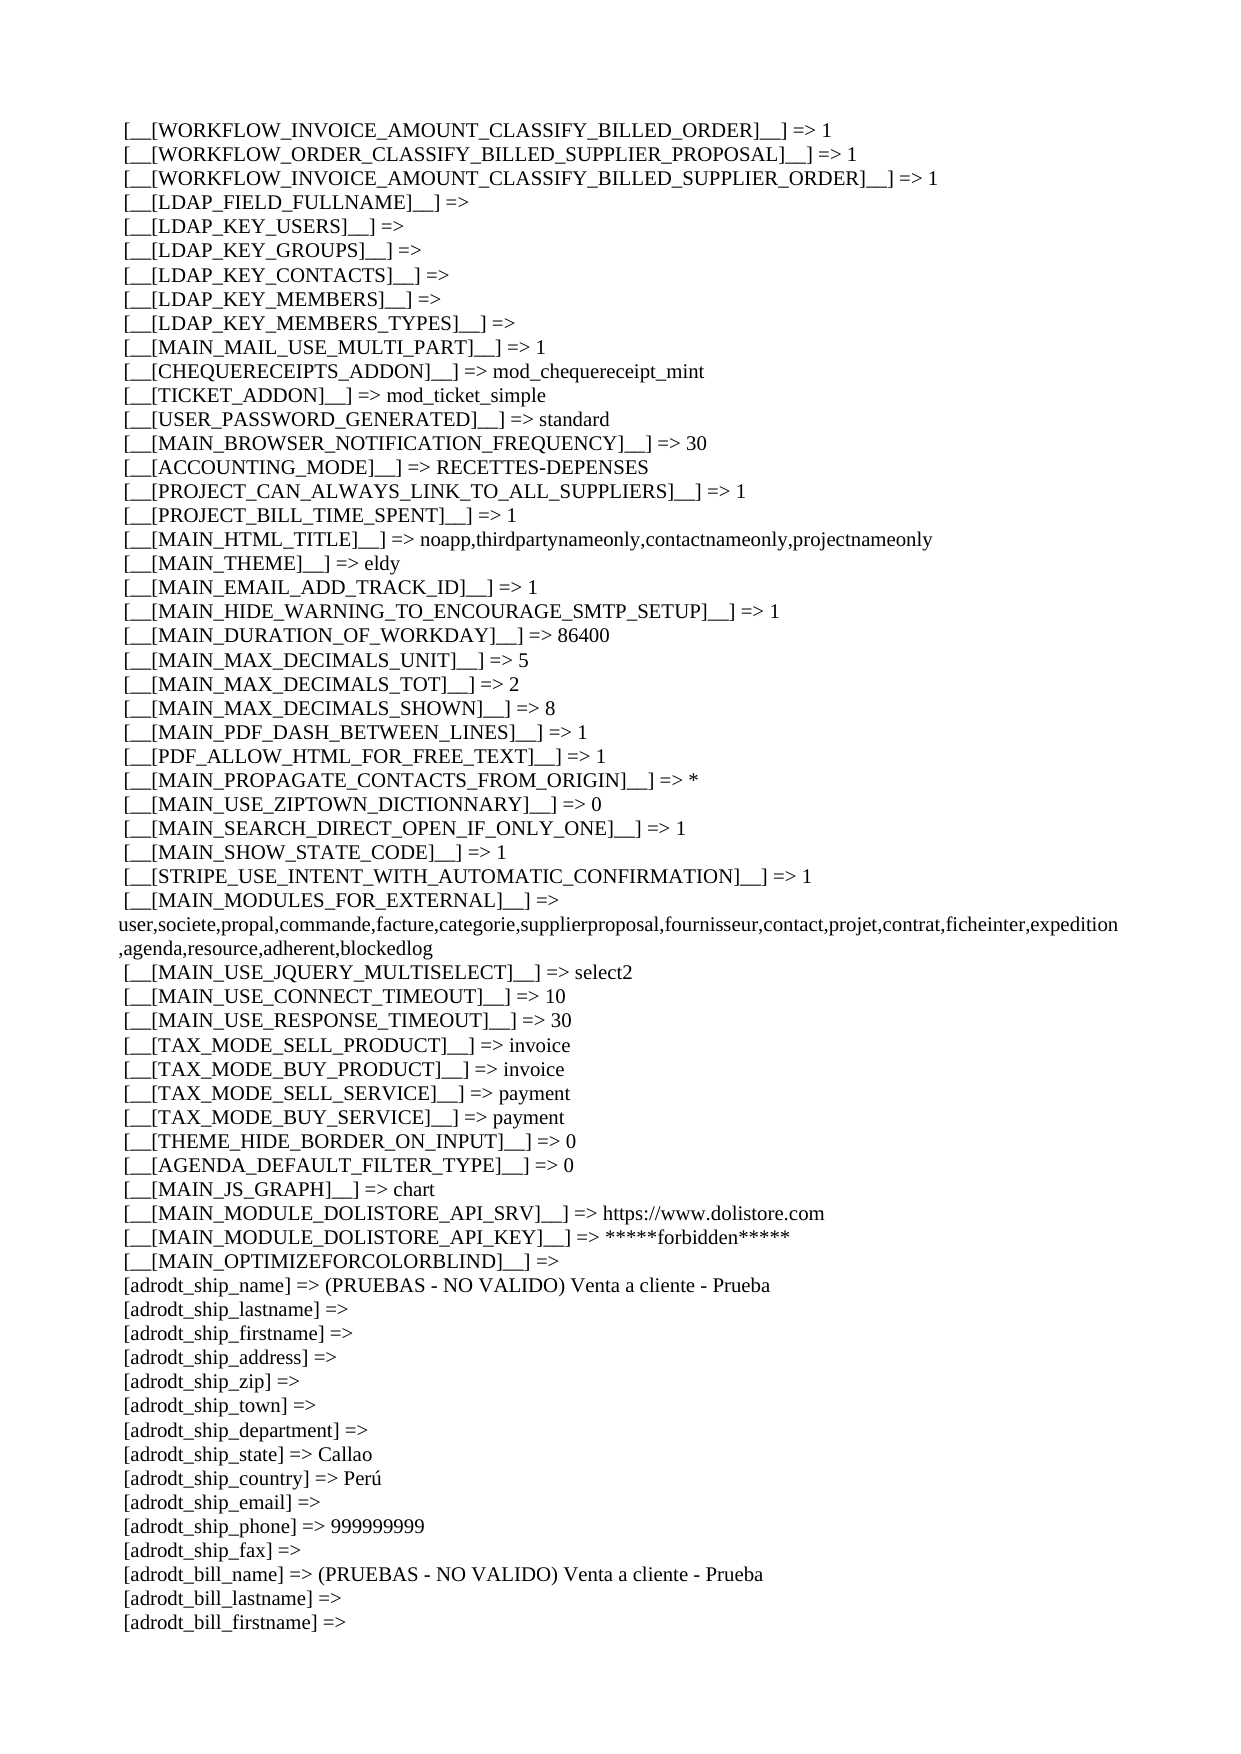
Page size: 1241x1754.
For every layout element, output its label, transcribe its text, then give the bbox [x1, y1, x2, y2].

text [__[WORKFLOW_INVOICE_AMOUNT_CLASSIFY_BILLED_ORDER]__] => 1 [__[WORKFLOW_ORDER_CLASSIFY_BILLED_SUPPLIER_PROPOSAL]__] => 1 [__[WORKFLOW_INVOICE_AMOUNT_CLASSIFY_BILLED_SUPPLIER_ORDER]__] => 1 [__[LDAP_FIELD_FULLNAME]__] => [__[LDAP_KEY_USERS]__] => [__[LDAP_KEY_GROUPS]__] => [__[LDAP_KEY_CONTACTS]__] => [__[LDAP_KEY_MEMBERS]__] => [__[LDAP_KEY_MEMBERS_TYPES]__] => [__[MAIN_MAIL_USE_MULTI_PART]__] => 1 [__[CHEQUERECEIPTS_ADDON]__] => mod_chequereceipt_mint [__[TICKET_ADDON]__] => mod_ticket_simple [__[USER_PASSWORD_GENERATED]__] => standard [__[MAIN_BROWSER_NOTIFICATION_FREQUENCY]__] => 30 [__[ACCOUNTING_MODE]__] => RECETTES-DEPENSES [__[PROJECT_CAN_ALWAYS_LINK_TO_ALL_SUPPLIERS]__] => 1 [__[PROJECT_BILL_TIME_SPENT]__] => 1 [__[MAIN_HTML_TITLE]__] => noapp,thirdpartynameonly,contactnameonly,projectnameonly [__[MAIN_THEME]__] => eldy [__[MAIN_EMAIL_ADD_TRACK_ID]__] => 1 [__[MAIN_HIDE_WARNING_TO_ENCOURAGE_SMTP_SETUP]__] => 1 [__[MAIN_DURATION_OF_WORKDAY]__] => 86400 [__[MAIN_MAX_DECIMALS_UNIT]__] => 5 [__[MAIN_MAX_DECIMALS_TOT]__] => 2 [__[MAIN_MAX_DECIMALS_SHOWN]__] => 8 [__[MAIN_PDF_DASH_BETWEEN_LINES]__] => 1 [__[PDF_ALLOW_HTML_FOR_FREE_TEXT]__] => 1 [__[MAIN_PROPAGATE_CONTACTS_FROM_ORIGIN]__] => * [__[MAIN_USE_ZIPTOWN_DICTIONNARY]__] => 0 [__[MAIN_SEARCH_DIRECT_OPEN_IF_ONLY_ONE]__] => 1 [__[MAIN_SHOW_STATE_CODE]__] => 1 [__[STRIPE_USE_INTENT_WITH_AUTOMATIC_CONFIRMATION]__] => 1 [__[MAIN_MODULES_FOR_EXTERNAL]__] => user,societe,propal,commande,facture,categorie,supplierproposal,fournisseur,contact,projet,contrat,ficheinter,expedition,agenda,resource,adherent,blockedlog [__[MAIN_USE_JQUERY_MULTISELECT]__] => select2 [__[MAIN_USE_CONNECT_TIMEOUT]__] => 10 [__[MAIN_USE_RESPONSE_TIMEOUT]__] => 30 [__[TAX_MODE_SELL_PRODUCT]__] => invoice [__[TAX_MODE_BUY_PRODUCT]__] => invoice [__[TAX_MODE_SELL_SERVICE]__] => payment [__[TAX_MODE_BUY_SERVICE]__] => payment [__[THEME_HIDE_BORDER_ON_INPUT]__] => 0 [__[AGENDA_DEFAULT_FILTER_TYPE]__] => 0 [__[MAIN_JS_GRAPH]__] => chart [__[MAIN_MODULE_DOLISTORE_API_SRV]__] => https://www.dolistore.com [__[MAIN_MODULE_DOLISTORE_API_KEY]__] => *****forbidden***** [__[MAIN_OPTIMIZEFORCOLORBLIND]__] => [adrodt_ship_name] => (PRUEBAS - NO VALIDO) Venta a cliente - Prueba [adrodt_ship_lastname] => [adrodt_ship_firstname] => [adrodt_ship_address] => [adrodt_ship_zip] => [adrodt_ship_town] => [adrodt_ship_department] => [adrodt_ship_state] => Callao [adrodt_ship_country] => Perú [adrodt_ship_email] => [adrodt_ship_phone] => 999999999 [adrodt_ship_fax] => [adrodt_bill_name] => (PRUEBAS - NO VALIDO) Venta a cliente - Prueba [adrodt_bill_lastname] => [adrodt_bill_firstname] => [118, 118, 1122, 1634]
